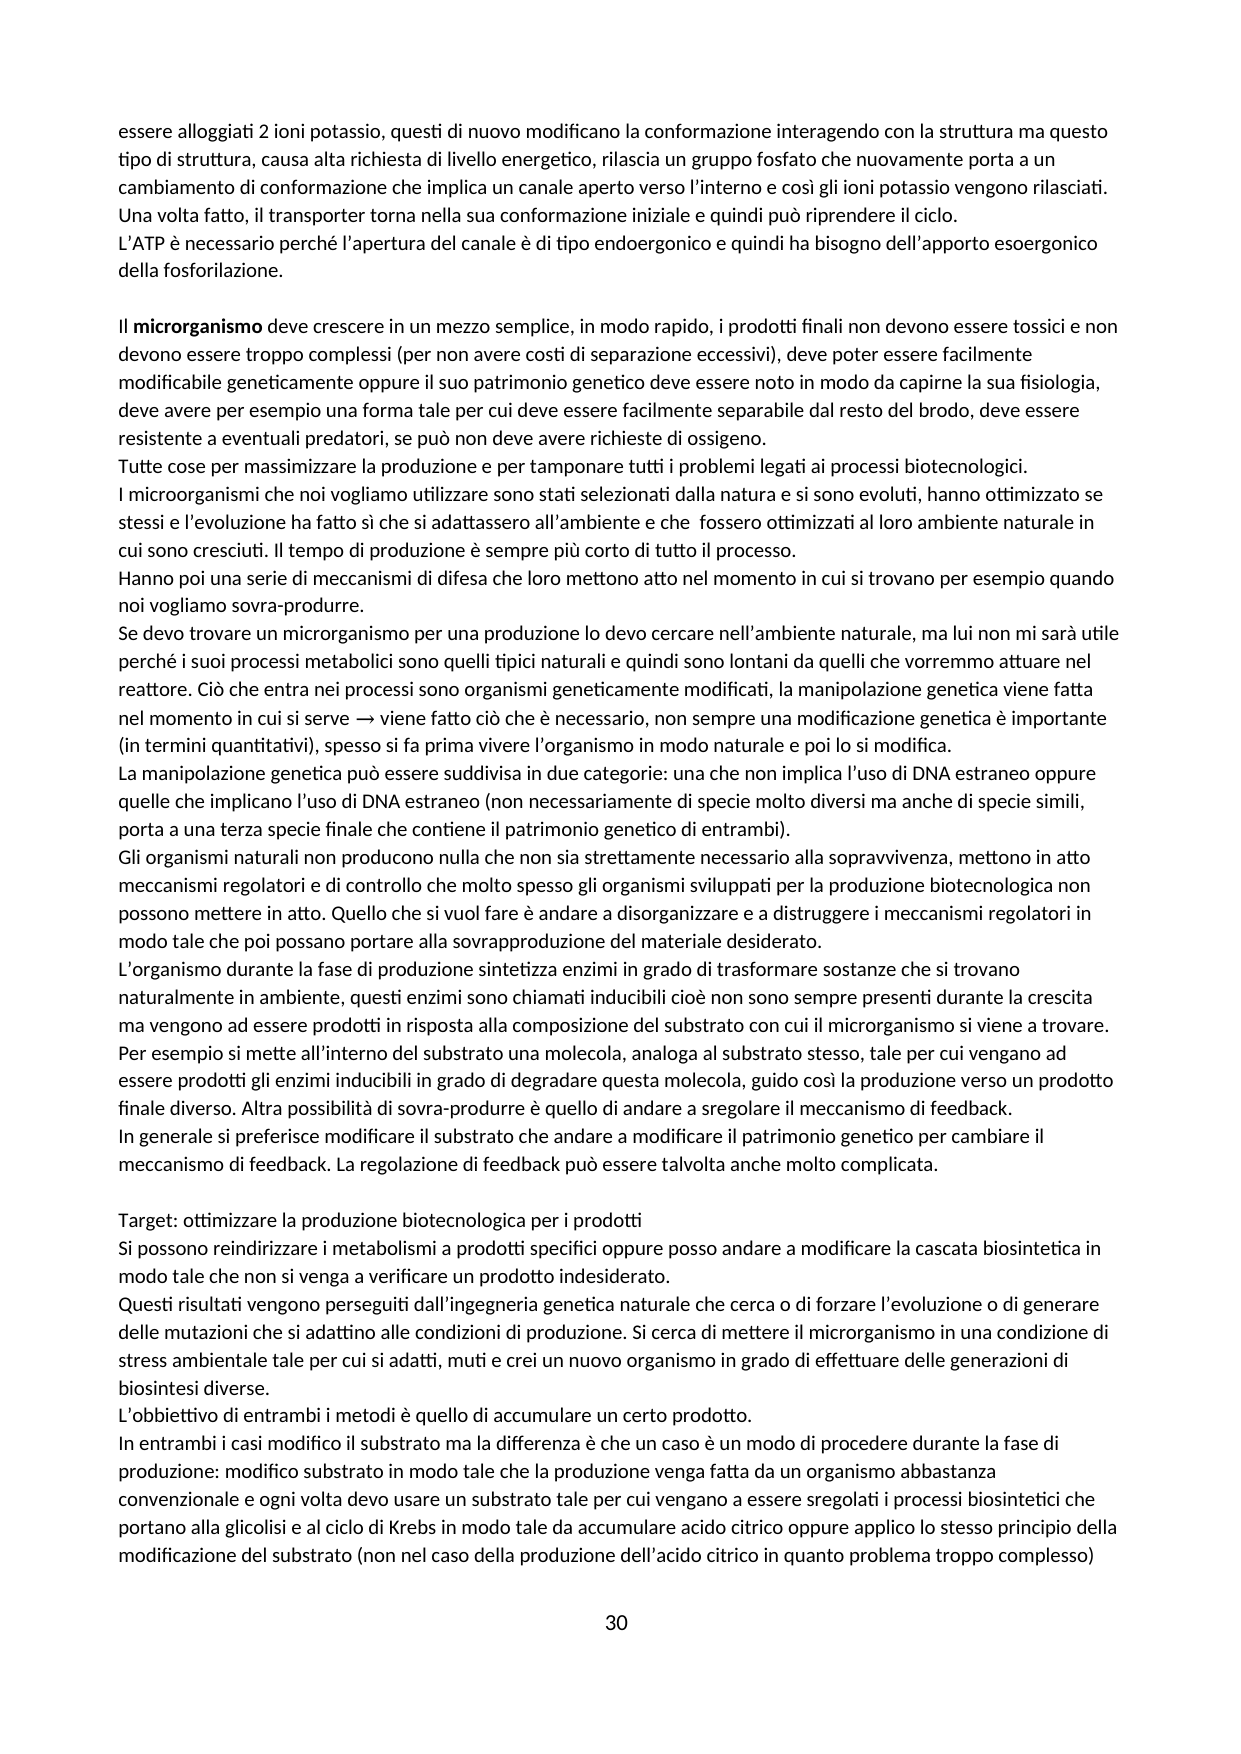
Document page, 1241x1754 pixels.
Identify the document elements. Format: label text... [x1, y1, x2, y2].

text essere alloggiati 2 ioni potassio, questi di nuovo modificano la conformazione interagendo con la struttura ma questo tipo di struttura, causa alta richiesta di livello energetico, rilascia un gruppo fosfato che nuovamente porta a un cambiamento di conformazione che implica un canale aperto verso l’interno e così gli ioni potassio vengono rilasciati. Una volta fatto, il transporter torna nella sua conformazione iniziale e quindi può riprendere il ciclo. L’ATP è necessario perché l’apertura del canale è di tipo endoergonico e quindi ha bisogno dell’apporto esoergonico della fosforilazione. Il microrganismo deve crescere in un mezzo semplice, in modo rapido, i prodotti finali non devono essere tossici e non devono essere troppo complessi (per non avere costi di separazione eccessivi), deve poter essere facilmente modificabile geneticamente oppure il suo patrimonio genetico deve essere noto in modo da capirne la sua fisiologia, deve avere per esempio una forma tale per cui deve essere facilmente separabile dal resto del brodo, deve essere resistente a eventuali predatori, se può non deve avere richieste di ossigeno. Tutte cose per massimizzare la produzione e per tamponare tutti i problemi legati ai processi biotecnologici. I microorganismi che noi vogliamo utilizzare sono stati selezionati dalla natura e si sono evoluti, hanno ottimizzato se stessi e l’evoluzione ha fatto sì che si adattassero all’ambiente e che fossero ottimizzati al loro ambiente naturale in cui sono cresciuti. Il tempo di produzione è sempre più corto di tutto il processo. Hanno poi una serie di meccanismi di difesa che loro mettono atto nel momento in cui si trovano per esempio quando noi vogliamo sovra-produrre. Se devo trovare un microrganismo per una produzione lo devo cercare nell’ambiente naturale, ma lui non mi sarà utile perché i suoi processi metabolici sono quelli tipici naturali e quindi sono lontani da quelli che vorremmo attuare nel reattore. Ciò che entra nei processi sono organismi geneticamente modificati, la manipolazione genetica viene fatta nel momento in cui si serve → viene fatto ciò che è necessario, non sempre una modificazione genetica è importante (in termini quantitativi), spesso si fa prima vivere l’organismo in modo naturale e poi lo si modifica. La manipolazione genetica può essere suddivisa in due categorie: una che non implica l’uso di DNA estraneo oppure quelle che implicano l’uso di DNA estraneo (non necessariamente di specie molto diversi ma anche di specie simili, porta a una terza specie finale che contiene il patrimonio genetico di entrambi). Gli organismi naturali non producono nulla che non sia strettamente necessario alla sopravvivenza, mettono in atto meccanismi regolatori e di controllo che molto spesso gli organismi sviluppati per la produzione biotecnologica non possono mettere in atto. Quello che si vuol fare è andare a disorganizzare e a distruggere i meccanismi regolatori in modo tale che poi possano portare alla sovrapproduzione del materiale desiderato. L’organismo durante la fase di produzione sintetizza enzimi in grado di trasformare sostanze che si trovano naturalmente in ambiente, questi enzimi sono chiamati inducibili cioè non sono sempre presenti durante la crescita ma vengono ad essere prodotti in risposta alla composizione del substrato con cui il microrganismo si viene a trovare. Per esempio si mette all’interno del substrato una molecola, analoga al substrato stesso, tale per cui vengano ad essere prodotti gli enzimi inducibili in grado di degradare questa molecola, guido così la produzione verso un prodotto finale diverso. Altra possibilità di sovra-produrre è quello di andare a sregolare il meccanismo di feedback. In generale si preferisce modificare il substrato che andare a modificare il patrimonio genetico per cambiare il meccanismo di feedback. La regolazione di feedback può essere talvolta anche molto complicata. Target: ottimizzare la produzione biotecnologica per i prodotti Si possono reindirizzare i metabolismi a prodotti specifici oppure posso andare a modificare la cascata biosintetica in modo tale che non si venga a verificare un prodotto indesiderato. Questi risultati vengono perseguiti dall’ingegneria genetica naturale che cerca o di forzare l’evoluzione o di generare delle mutazioni che si adattino alle condizioni di produzione. Si cerca di mettere il microrganismo in una condizione di stress ambientale tale per cui si adatti, muti e crei un nuovo organismo in grado di effettuare delle generazioni di biosintesi diverse. L’obbiettivo di entrambi i metodi è quello di accumulare un certo prodotto. In entrambi i casi modifico il substrato ma la differenza è che un caso è un modo di procedere durante la fase di produzione: modifico substrato in modo tale che la produzione venga fatta da un organismo abbastanza convenzionale e ogni volta devo usare un substrato tale per cui vengano a essere sregolati i processi biosintetici che portano alla glicolisi e al ciclo di Krebs in modo tale da accumulare acido citrico oppure applico lo stesso principio della modificazione del substrato (non nel caso della produzione dell’acido citrico in quanto problema troppo complesso) [118, 118, 1122, 1568]
